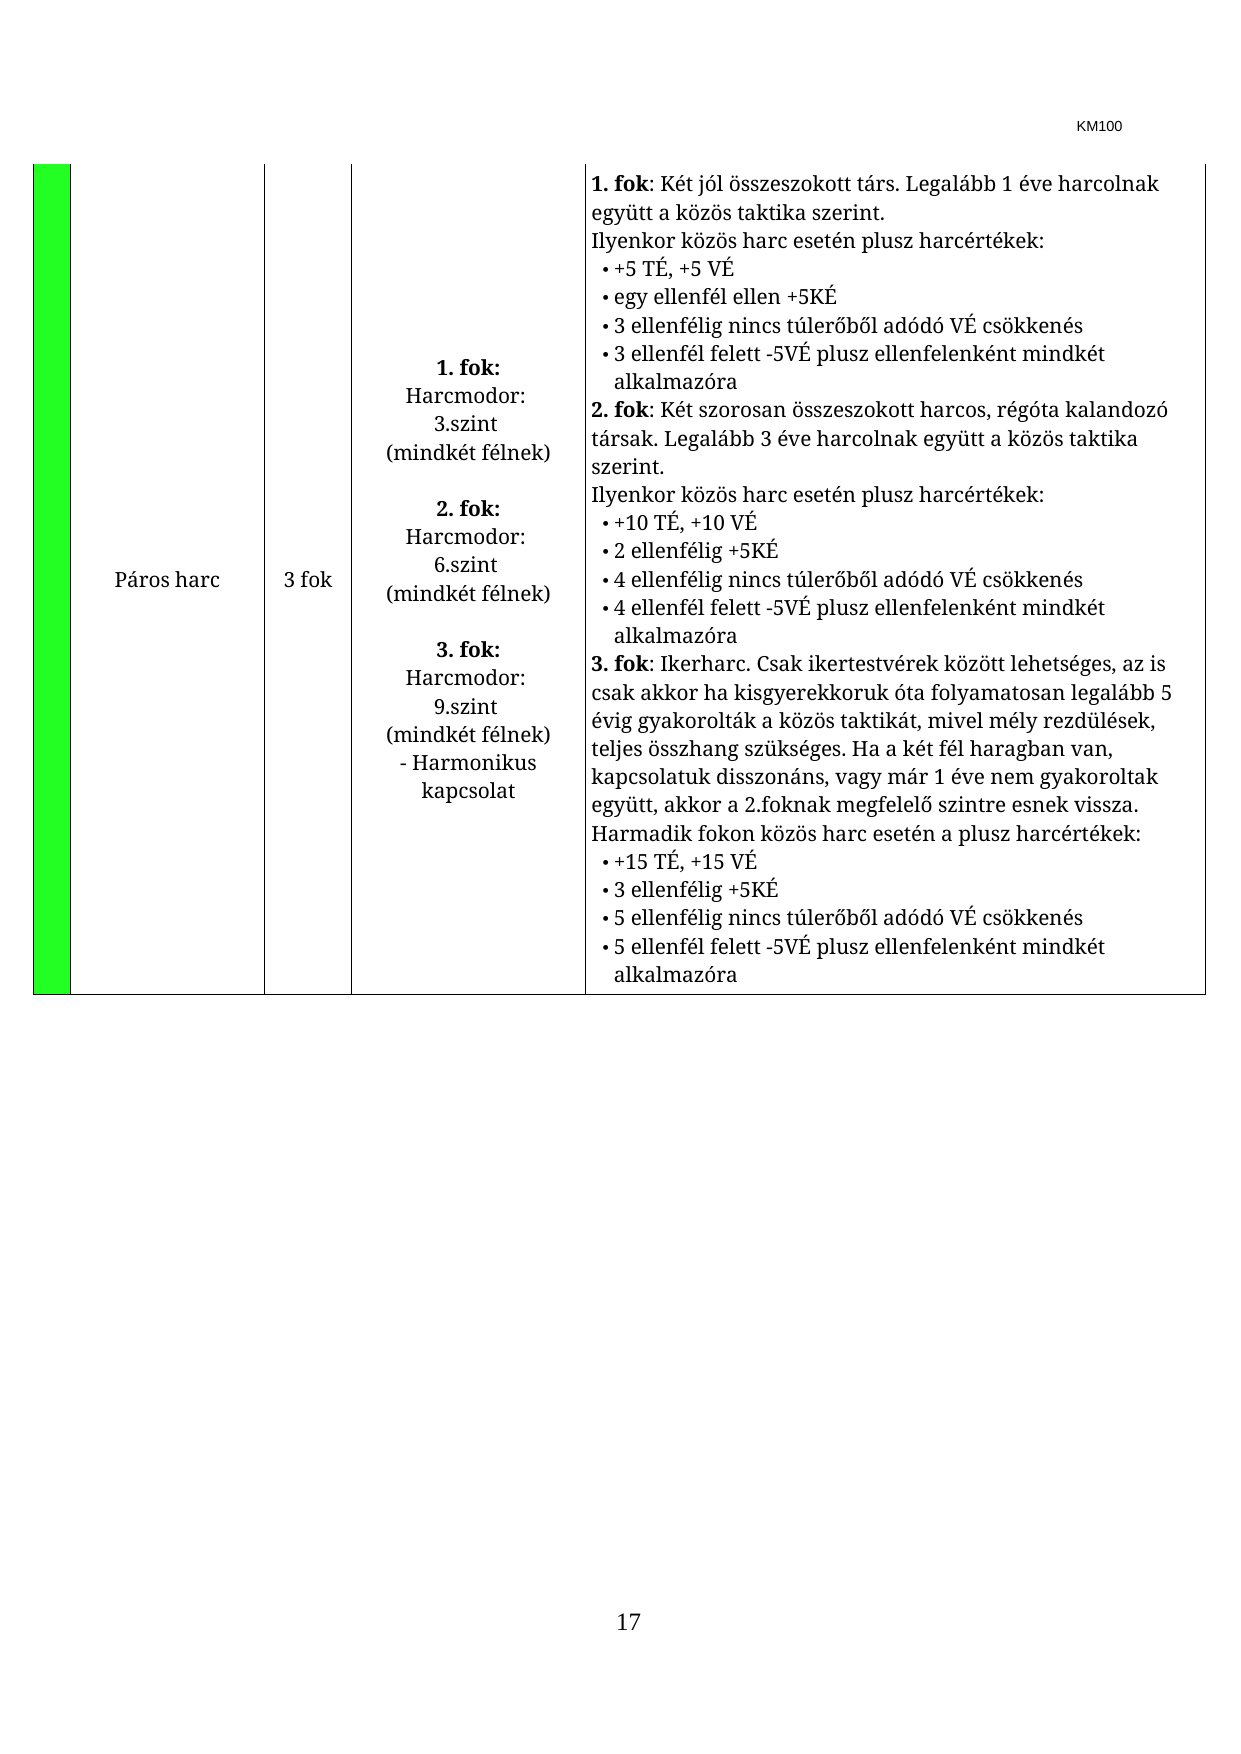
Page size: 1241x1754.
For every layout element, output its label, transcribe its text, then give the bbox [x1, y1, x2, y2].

table_cell 1. fok: Harcmodor: 3.szint (mindkét félnek) 2. fok: Harcmodor: 6.szint (mindkét félnek) 3. fok: Harcmodor: 9.szint (mindkét félnek) - Harmonikus kapcsolat [352, 164, 585, 994]
table_cell 1. fok: Két jól összeszokott társ. Legalább 1 éve harcolnak együtt a közös taktika szerint. Ilyenkor közös harc esetén plusz harcértékek: +5 TÉ, +5 VÉ egy ellenfél ellen +5KÉ 3 ellenfélig nincs túlerőből adódó VÉ csökkenés 3 ellenfél felett -5VÉ plusz ellenfelenként mindkét alkalmazóra 2. fok: Két szorosan összeszokott harcos, régóta kalandozó társak. Legalább 3 éve harcolnak együtt a közös taktika szerint. Ilyenkor közös harc esetén plusz harcértékek: +10 TÉ, +10 VÉ 2 ellenfélig +5KÉ 4 ellenfélig nincs túlerőből adódó VÉ csökkenés 4 ellenfél felett -5VÉ plusz ellenfelenként mindkét alkalmazóra 3. fok: Ikerharc. Csak ikertestvérek között lehetséges, az is csak akkor ha kisgyerekkoruk óta folyamatosan legalább 5 évig gyakorolták a közös taktikát, mivel mély rezdülések, teljes összhang szükséges. Ha a két fél haragban van, kapcsolatuk disszonáns, vagy már 1 éve nem gyakoroltak együtt, akkor a 2.foknak megfelelő szintre esnek vissza. Harmadik fokon közös harc esetén a plusz harcértékek: +15 TÉ, +15 VÉ 3 ellenfélig +5KÉ 5 ellenfélig nincs túlerőből adódó VÉ csökkenés 5 ellenfél felett -5VÉ plusz ellenfelenként mindkét alkalmazóra [586, 164, 1205, 994]
table_cell 3 fok [265, 164, 351, 994]
table_cell Páros harc [71, 164, 264, 994]
table_cell [34, 164, 70, 994]
